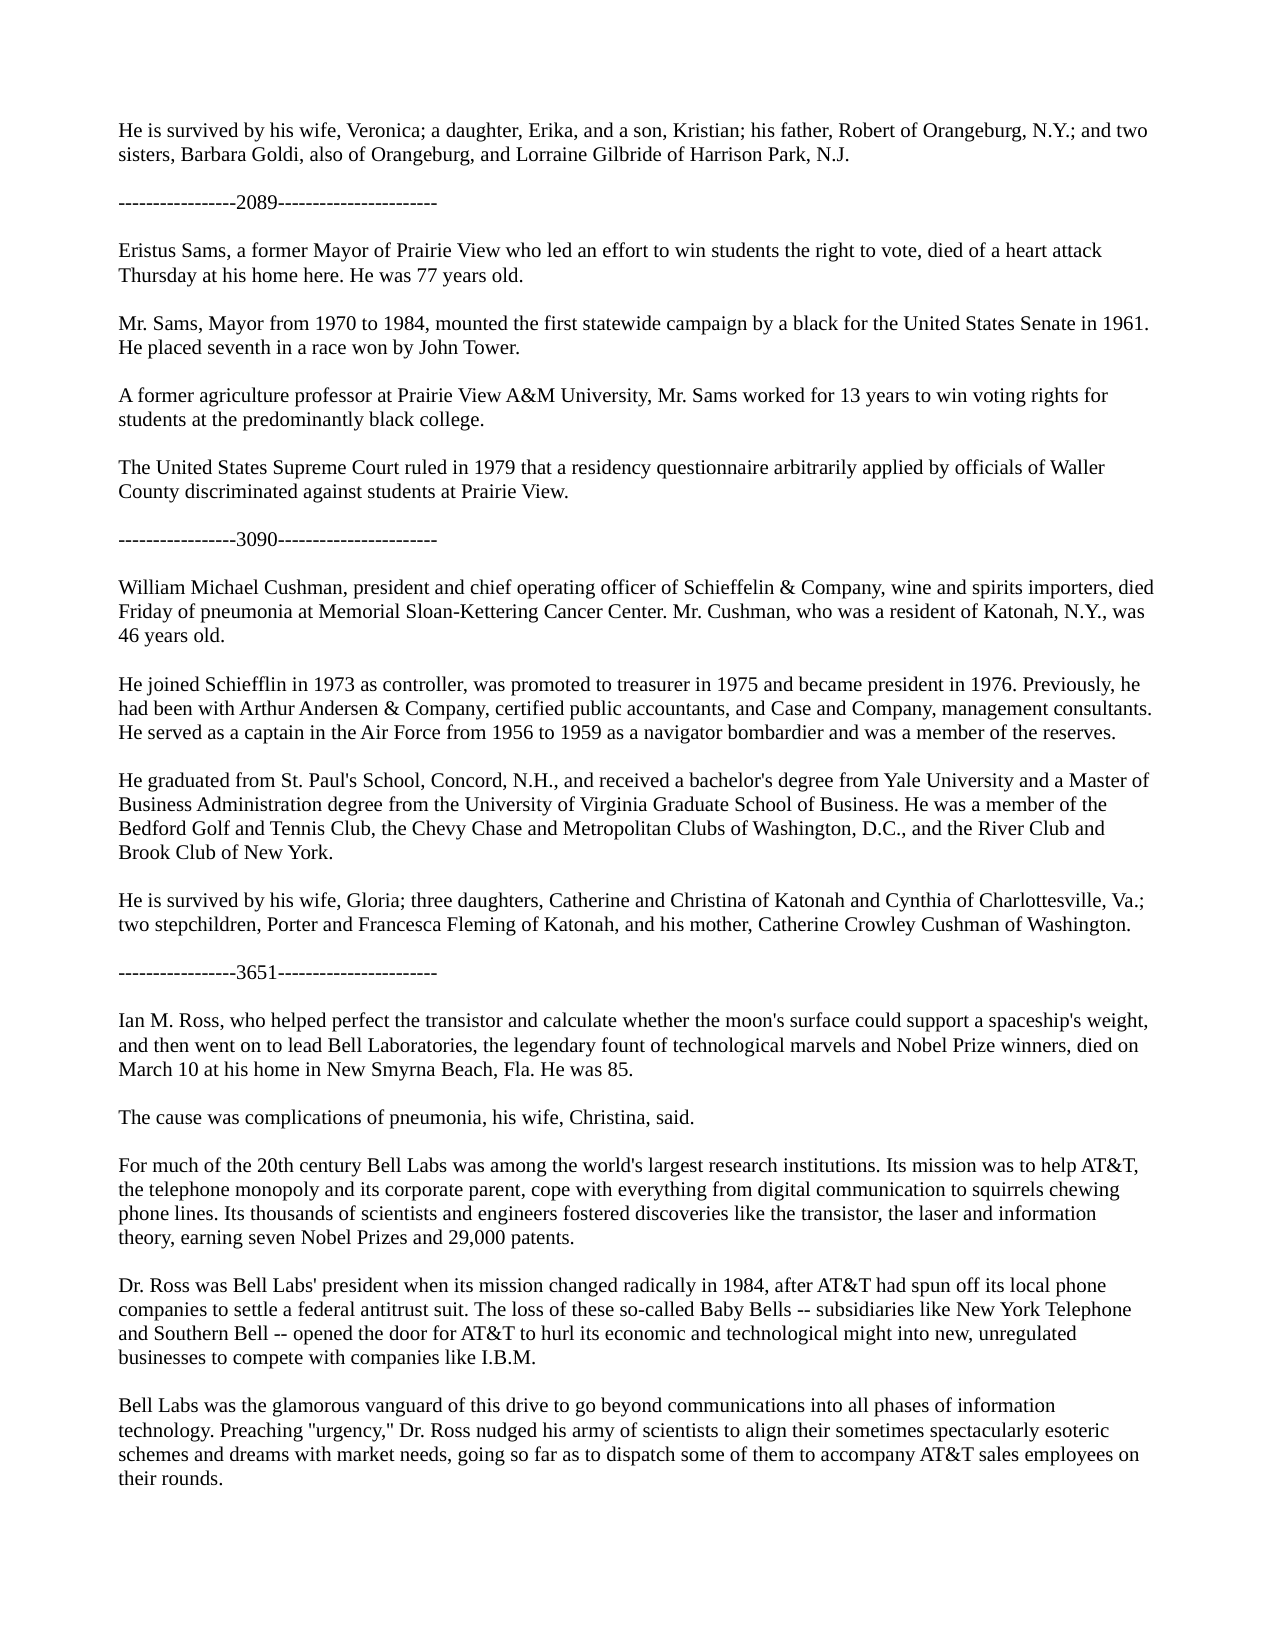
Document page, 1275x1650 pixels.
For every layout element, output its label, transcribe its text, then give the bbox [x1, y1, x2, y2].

text He joined Schiefflin in 1973 as controller, was promoted to treasurer in 1975 and became president in 1976. Previously, he had been with Arthur Andersen & Company, certified public accountants, and Case and Company, management consultants. He served as a captain in the Air Force from 1956 to 1959 as a navigator bombardier and was a member of the reserves. [118, 672, 1157, 744]
text For much of the 20th century Bell Labs was among the world's largest research institutions. Its mission was to help AT&T, the telephone monopoly and its corporate parent, cope with everything from digital communication to squirrels chewing phone lines. Its thousands of scientists and engineers fostered discoveries like the transistor, the laser and information theory, earning seven Nobel Prizes and 29,000 patents. [118, 1153, 1157, 1249]
text Dr. Ross was Bell Labs' president when its mission changed radically in 1984, after AT&T had spun off its local phone companies to settle a federal antitrust suit. The loss of these so-called Baby Bells -- subsidiaries like New York Telephone and Southern Bell -- opened the door for AT&T to hurl its economic and technological might into new, unregulated businesses to compete with companies like I.B.M. [118, 1273, 1157, 1369]
text -----------------3090----------------------- [118, 527, 1157, 551]
text William Michael Cushman, president and chief operating officer of Schieffelin & Company, wine and spirits importers, died Friday of pneumonia at Memorial Sloan-Kettering Cancer Center. Mr. Cushman, who was a resident of Katonah, N.Y., was 46 years old. [118, 575, 1157, 647]
text Bell Labs was the glamorous vanguard of this drive to go beyond communications into all phases of information technology. Preaching ''urgency,'' Dr. Ross nudged his army of scientists to align their sometimes spectacularly esoteric schemes and dreams with market needs, going so far as to dispatch some of them to accompany AT&T sales employees on their rounds. [118, 1393, 1157, 1490]
text The cause was complications of pneumonia, his wife, Christina, said. [118, 1105, 1157, 1129]
text A former agriculture professor at Prairie View A&M University, Mr. Sams worked for 13 years to win voting rights for students at the predominantly black college. [118, 383, 1157, 431]
text He is survived by his wife, Veronica; a daughter, Erika, and a son, Kristian; his father, Robert of Orangeburg, N.Y.; and two sisters, Barbara Goldi, also of Orangeburg, and Lorraine Gilbride of Harrison Park, N.J. [118, 118, 1157, 166]
text Ian M. Ross, who helped perfect the transistor and calculate whether the moon's surface could support a spaceship's weight, and then went on to lead Bell Laboratories, the legendary fount of technological marvels and Nobel Prize winners, died on March 10 at his home in New Smyrna Beach, Fla. He was 85. [118, 1008, 1157, 1081]
text -----------------2089----------------------- [118, 190, 1157, 214]
text Mr. Sams, Mayor from 1970 to 1984, mounted the first statewide campaign by a black for the United States Senate in 1961. He placed seventh in a race won by John Tower. [118, 311, 1157, 359]
text He graduated from St. Paul's School, Concord, N.H., and received a bachelor's degree from Yale University and a Master of Business Administration degree from the University of Virginia Graduate School of Business. He was a member of the Bedford Golf and Tennis Club, the Chevy Chase and Metropolitan Clubs of Washington, D.C., and the River Club and Brook Club of New York. [118, 768, 1157, 864]
text -----------------3651----------------------- [118, 960, 1157, 984]
text The United States Supreme Court ruled in 1979 that a residency questionnaire arbitrarily applied by officials of Waller County discriminated against students at Prairie View. [118, 455, 1157, 503]
text He is survived by his wife, Gloria; three daughters, Catherine and Christina of Katonah and Cynthia of Charlottesville, Va.; two stepchildren, Porter and Francesca Fleming of Katonah, and his mother, Catherine Crowley Cushman of Washington. [118, 888, 1157, 936]
text Eristus Sams, a former Mayor of Prairie View who led an effort to win students the right to vote, died of a heart attack Thursday at his home here. He was 77 years old. [118, 238, 1157, 287]
